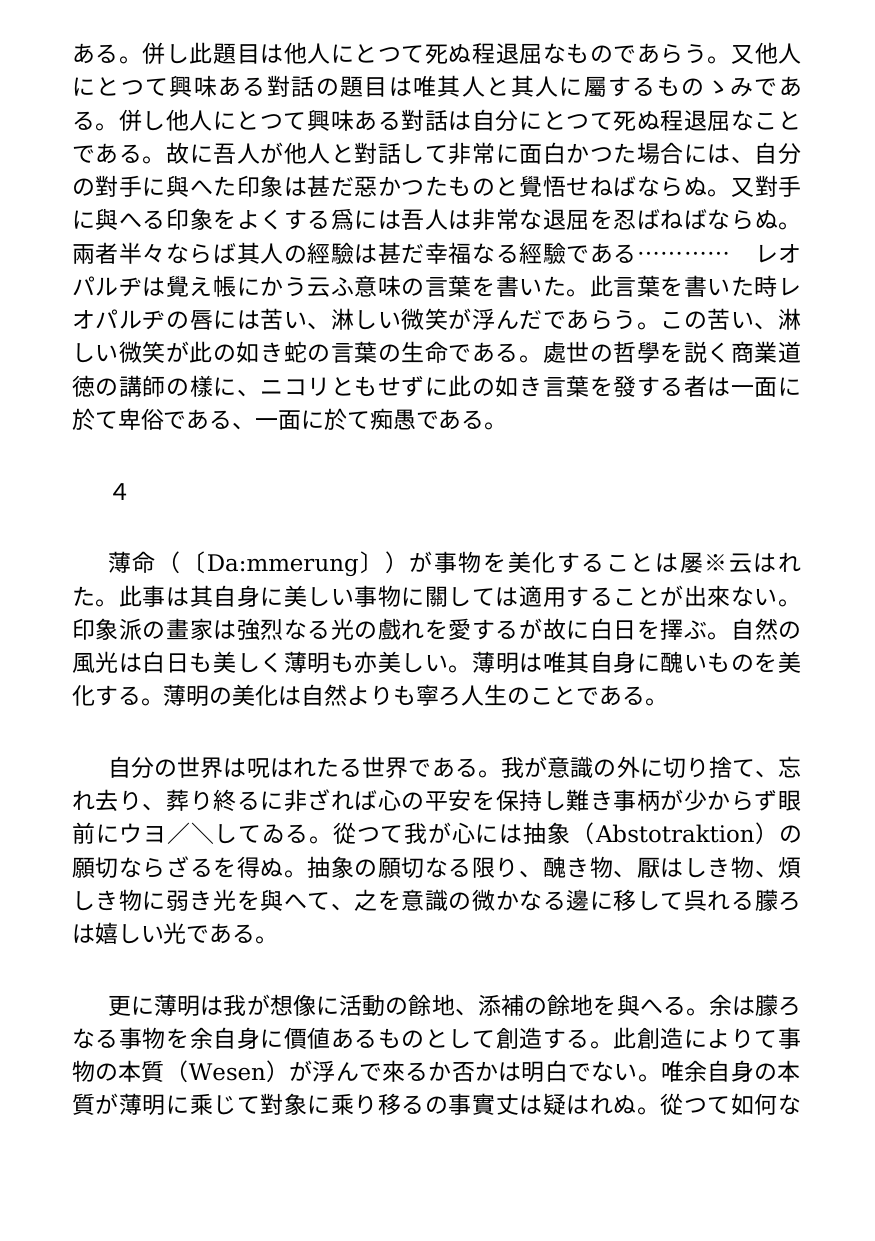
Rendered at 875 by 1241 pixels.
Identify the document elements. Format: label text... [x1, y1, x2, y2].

text ４ [72, 473, 802, 507]
text 自分の世界は呪はれたる世界である。我が意識の外に切り捨て、忘れ去り、葬り終るに非ざれば心の平安を保持し難き事柄が少からず眼前にウヨ／＼してゐる。從つて我が心には抽象（Abstotraktion）の願切ならざるを得ぬ。抽象の願切なる限り、醜き物、厭はしき物、煩しき物に弱き光を與へて、之を意識の微かなる邊に移して呉れる朦ろは嬉しい光である。 [72, 750, 802, 949]
text 薄命（〔Da:mmerung〕）が事物を美化することは屡※云はれた。此事は其自身に美しい事物に關しては適用することが出來ない。印象派の畫家は強烈なる光の戲れを愛するが故に白日を擇ぶ。自然の風光は白日も美しく薄明も亦美しい。薄明は唯其自身に醜いものを美化する。薄明の美化は自然よりも寧ろ人生のことである。 [72, 545, 802, 711]
text ある。併し此題目は他人にとつて死ぬ程退屈なものであらう。又他人にとつて興味ある對話の題目は唯其人と其人に屬するものゝみである。併し他人にとつて興味ある對話は自分にとつて死ぬ程退屈なことである。故に吾人が他人と對話して非常に面白かつた場合には、自分の對手に與へた印象は甚だ惡かつたものと覺悟せねばならぬ。又對手に與へる印象をよくする爲には吾人は非常な退屈を忍ばねばならぬ。兩者半々ならば其人の經驗は甚だ幸福なる經驗である………… レオパルヂは覺え帳にかう云ふ意味の言葉を書いた。此言葉を書いた時レオパルヂの唇には苦い、淋しい微笑が浮んだであらう。この苦い、淋しい微笑が此の如き蛇の言葉の生命である。處世の哲學を説く商業道徳の講師の樣に、ニコリともせずに此の如き言葉を發する者は一面に於て卑俗である、一面に於て痴愚である。 [72, 36, 802, 435]
text 更に薄明は我が想像に活動の餘地、添補の餘地を與へる。余は朦ろなる事物を余自身に價値あるものとして創造する。此創造によりて事物の本質（Wesen）が浮んで來るか否かは明白でない。唯余自身の本質が薄明に乘じて對象に乘り移るの事實丈は疑はれぬ。從つて如何な [72, 988, 802, 1121]
